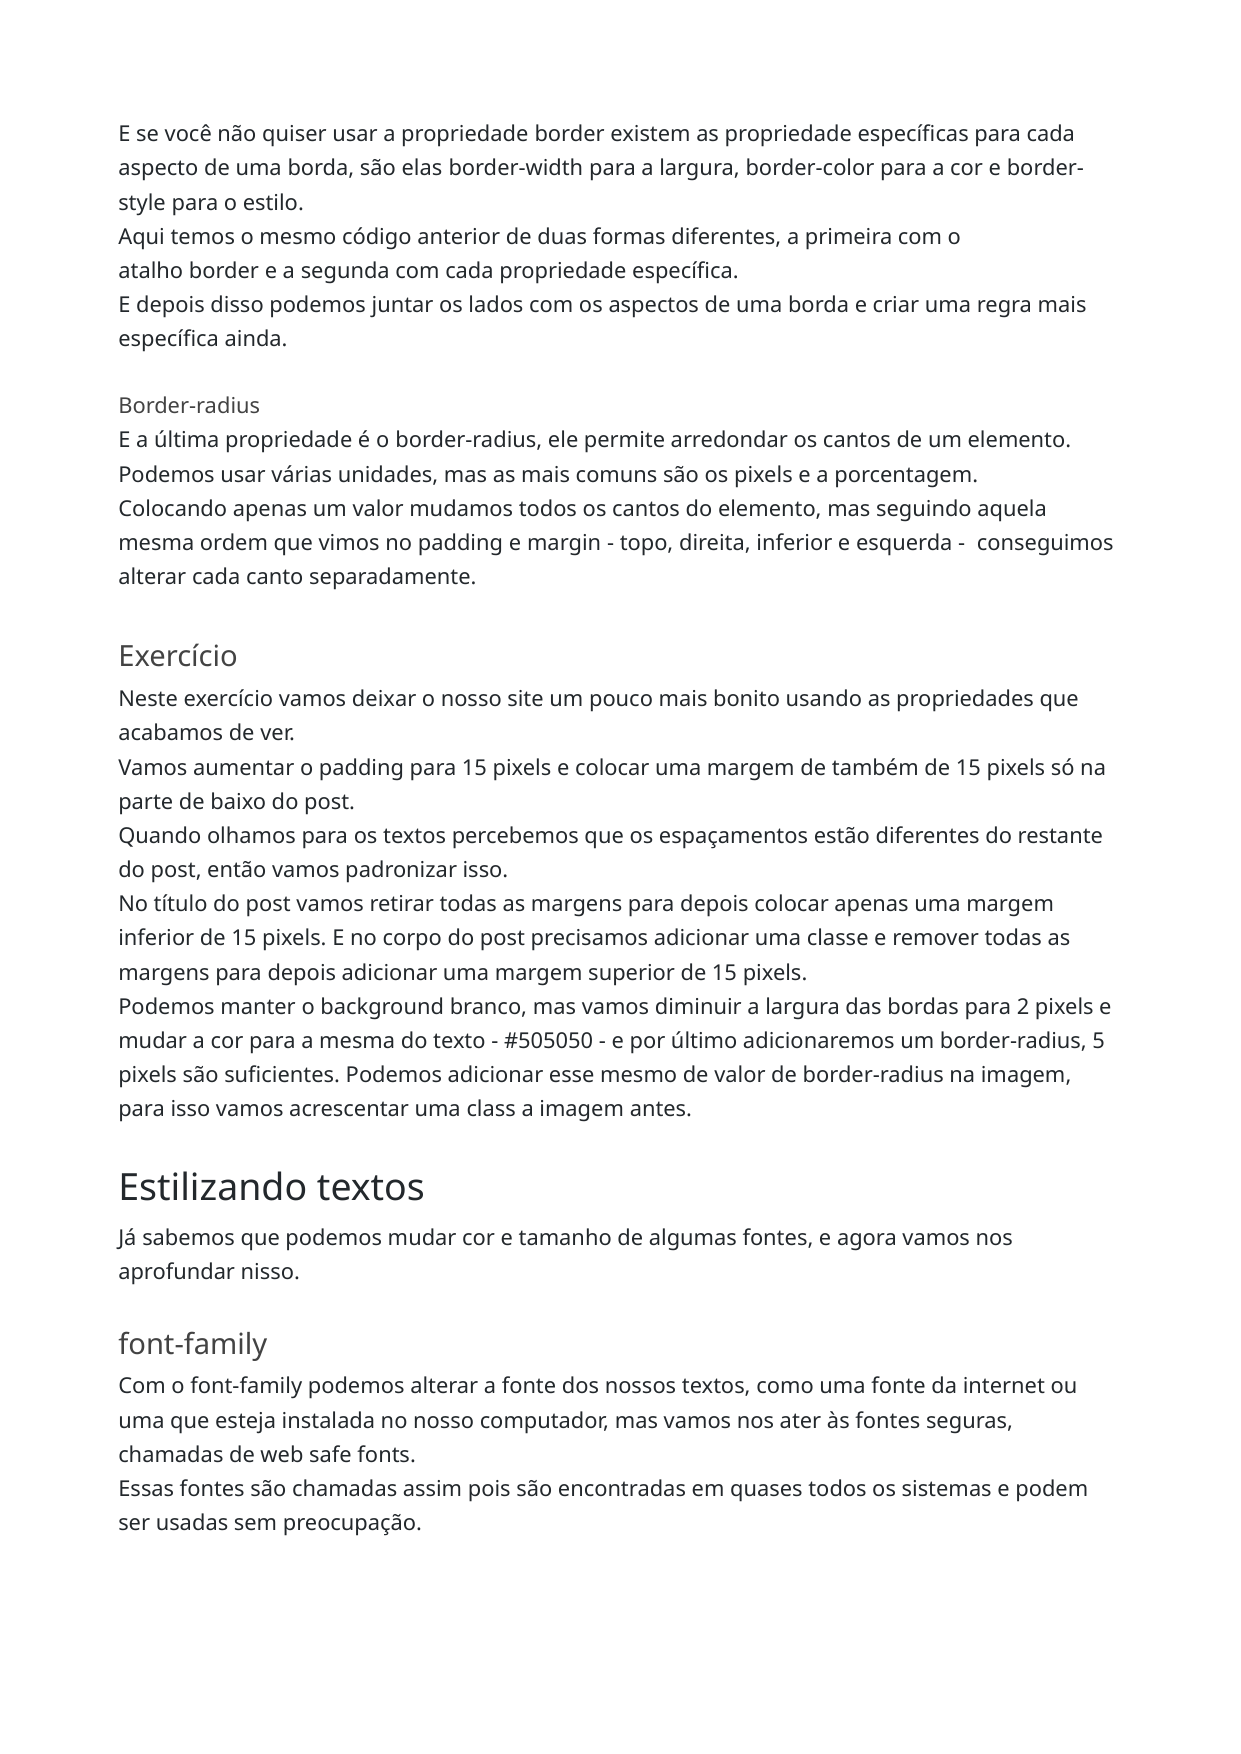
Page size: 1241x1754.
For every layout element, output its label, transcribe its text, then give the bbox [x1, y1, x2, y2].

text E a última propriedade é o border-radius, ele permite arredondar os cantos de um elemento. Podemos usar várias unidades, mas as mais comuns são os pixels e a porcentagem. [118, 424, 1122, 488]
subtitle Estilizando textos [118, 1160, 1122, 1211]
text Quando olhamos para os textos percebemos que os espaçamentos estão diferentes do restante do post, então vamos padronizar isso. [118, 820, 1122, 884]
text Já sabemos que podemos mudar cor e tamanho de algumas fontes, e agora vamos nos aprofundar nisso. [118, 1222, 1122, 1286]
text E depois disso podemos juntar os lados com os aspectos de uma borda e criar uma regra mais específica ainda. [118, 289, 1122, 353]
subtitle Exercício [118, 636, 1122, 675]
text Com o font-family podemos alterar a fonte dos nossos textos, como uma fonte da internet ou uma que esteja instalada no nosso computador, mas vamos nos ater às fontes seguras, chamadas de web safe fonts. [118, 1371, 1122, 1469]
text No título do post vamos retirar todas as margens para depois colocar apenas uma margem inferior de 15 pixels. E no corpo do post precisamos adicionar uma classe e remover todas as margens para depois adicionar uma margem superior de 15 pixels. [118, 888, 1122, 986]
text Border-radius [118, 390, 1122, 420]
text E se você não quiser usar a propriedade border existem as propriedade específicas para cada aspecto de uma borda, são elas border-width para a largura, border-color para a cor e border-style para o estilo. [118, 118, 1122, 216]
text Podemos manter o background branco, mas vamos diminuir a largura das bordas para 2 pixels e mudar a cor para a mesma do texto - #505050 - e por último adicionaremos um border-radius, 5 pixels são suficientes. Podemos adicionar esse mesmo de valor de border-radius na imagem, para isso vamos acrescentar uma class a imagem antes. [118, 991, 1122, 1123]
text Neste exercício vamos deixar o nosso site um pouco mais bonito usando as propriedades que acabamos de ver. [118, 683, 1122, 747]
subtitle font-family [118, 1323, 1122, 1363]
text Colocando apenas um valor mudamos todos os cantos do elemento, mas seguindo aquela mesma ordem que vimos no padding e margin - topo, direita, inferior e esquerda - conseguimos alterar cada canto separadamente. [118, 493, 1122, 591]
text Essas fontes são chamadas assim pois são encontradas em quases todos os sistemas e podem ser usadas sem preocupação. [118, 1473, 1122, 1537]
text Aqui temos o mesmo código anterior de duas formas diferentes, a primeira com o atalho border e a segunda com cada propriedade específica. [118, 221, 1122, 284]
text Vamos aumentar o padding para 15 pixels e colocar uma margem de também de 15 pixels só na parte de baixo do post. [118, 751, 1122, 815]
